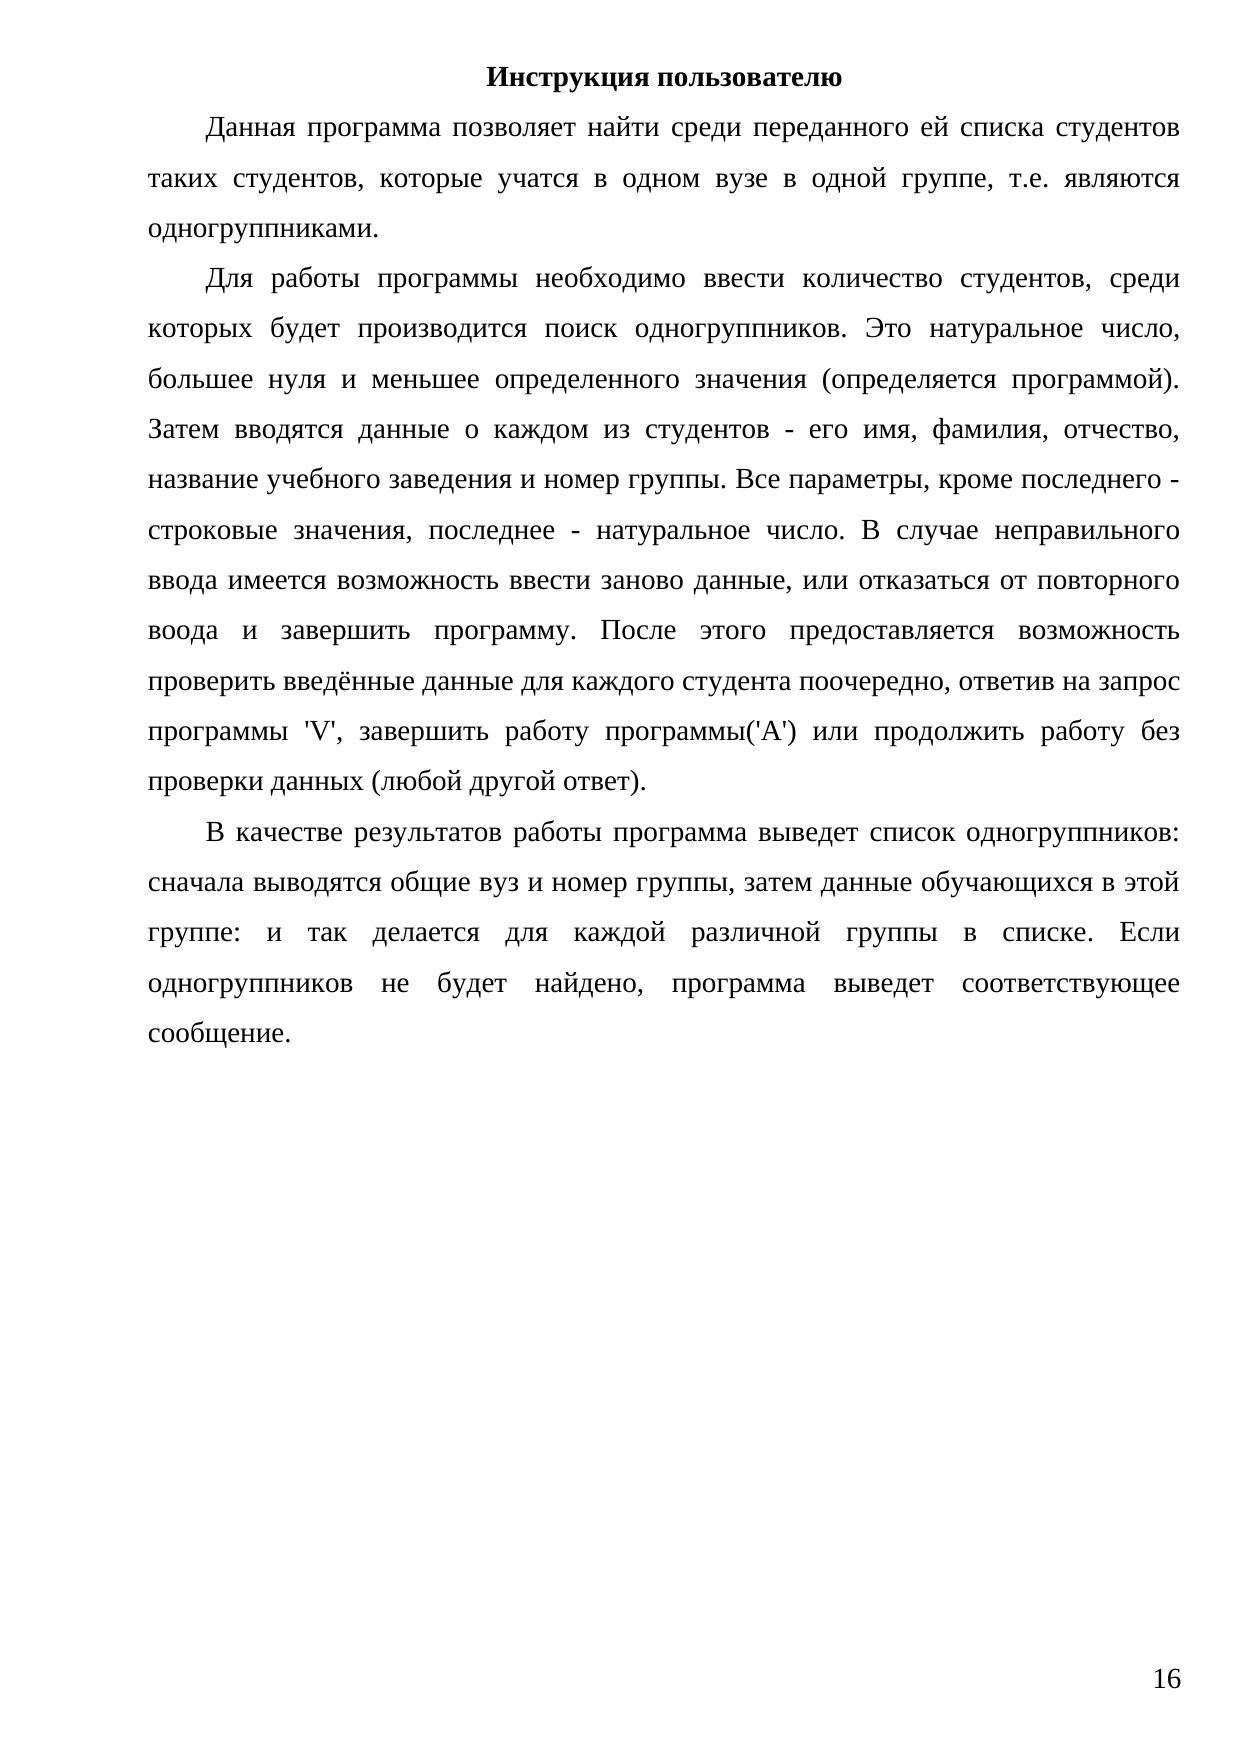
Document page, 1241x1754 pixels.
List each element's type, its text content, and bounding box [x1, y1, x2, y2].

text Данная программа позволяет найти среди переданного ей списка студентов таких студентов, которые учатся в одном вузе в одной группе, т.е. являются одногруппниками. [148, 109, 1181, 243]
subtitle Инструкция пользователю [207, 59, 1122, 93]
text Для работы программы необходимо ввести количество студентов, среди которых будет производится поиск одногруппников. Это натуральное число, большее нуля и меньшее определенного значения (определяется программой). Затем вводятся данные о каждом из студентов - его имя, фамилия, отчество, название учебного заведения и номер группы. Все параметры, кроме последнего - строковые значения, последнее - натуральное число. В случае неправильного ввода имеется возможность ввести заново данные, или отказаться от повторного воода и завершить программу. После этого предоставляется возможность проверить введённые данные для каждого студента поочередно, ответив на запрос программы 'V', завершить работу программы('A') или продолжить работу без проверки данных (любой другой ответ). [148, 260, 1181, 797]
text В качестве результатов работы программа выведет список одногруппников: сначала выводятся общие вуз и номер группы, затем данные обучающихся в этой группе: и так делается для каждой различной группы в списке. Если одногруппников не будет найдено, программа выведет соответствующее сообщение. [148, 814, 1181, 1048]
